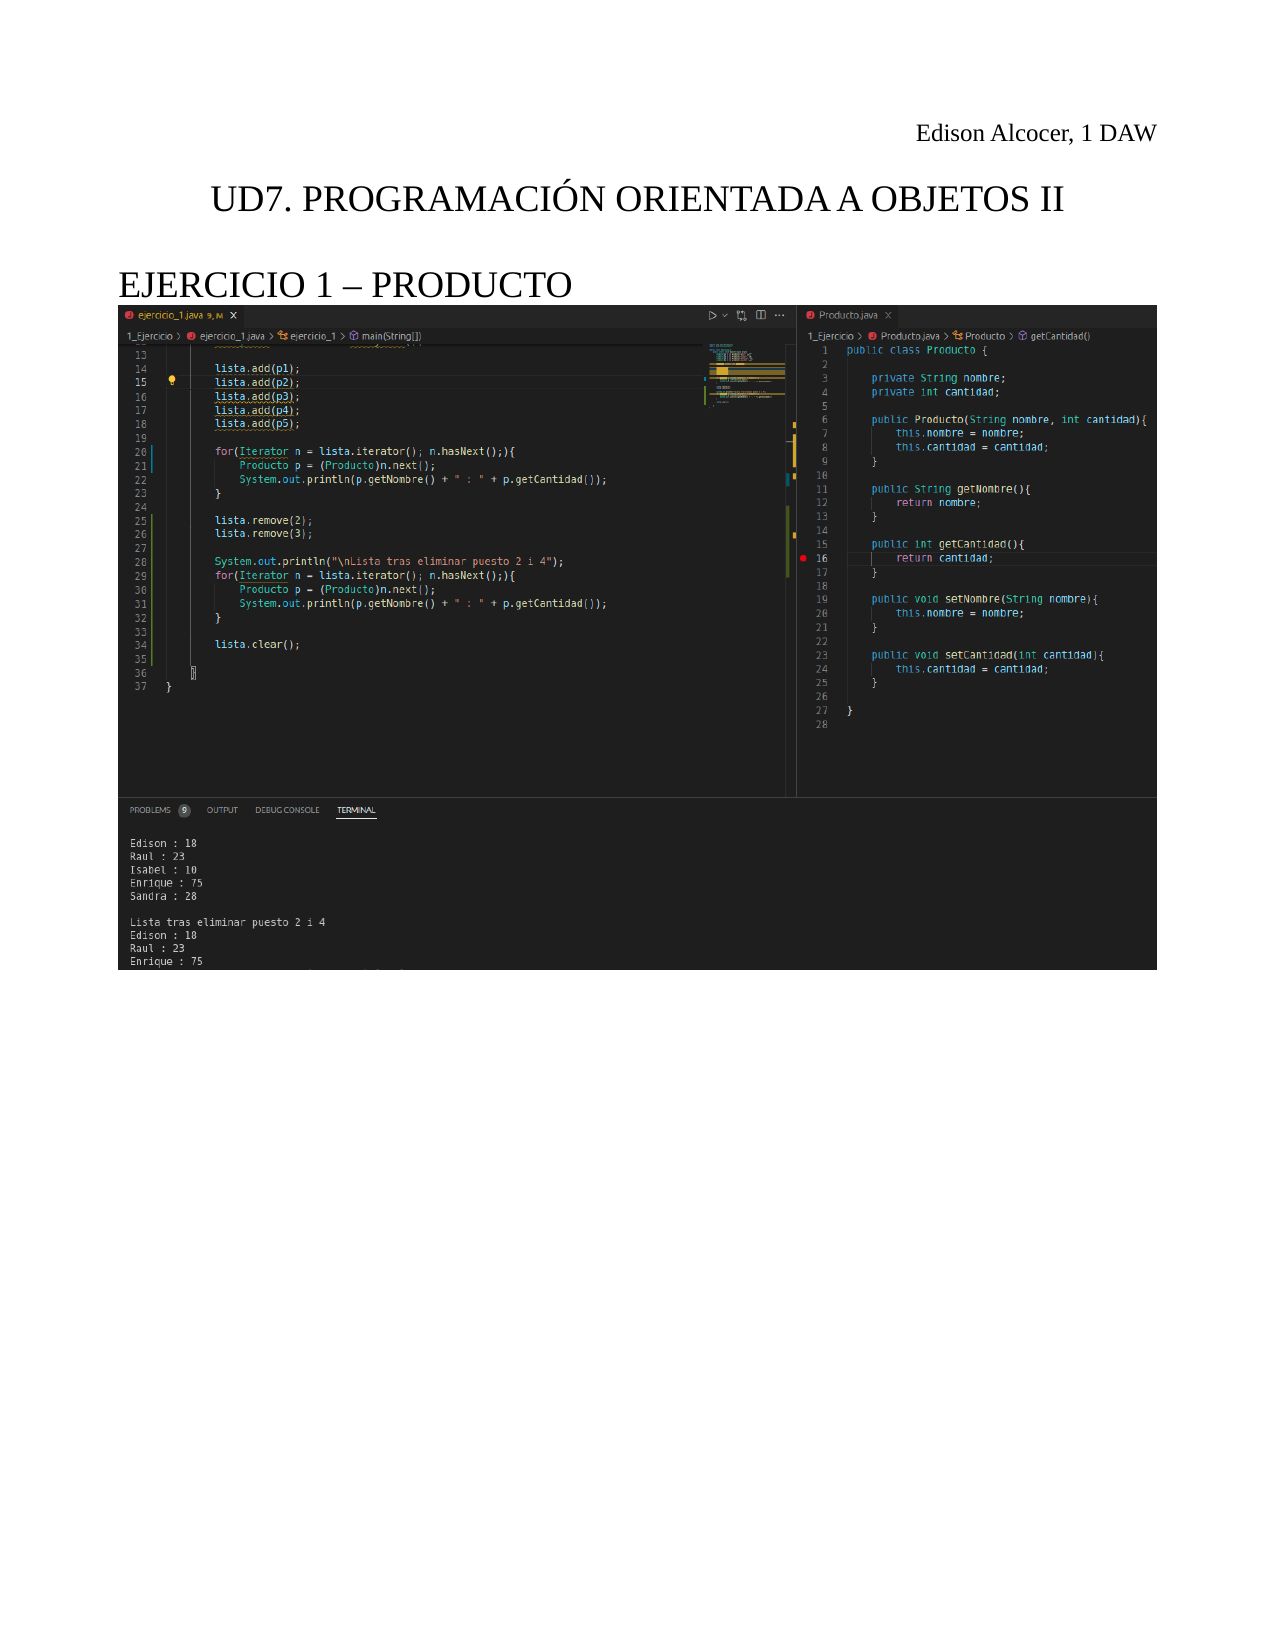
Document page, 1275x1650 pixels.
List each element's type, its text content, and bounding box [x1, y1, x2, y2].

text EJERCICIO 1 – PRODUCTO [118, 263, 1157, 305]
picture [118, 305, 1157, 970]
text UD7. PROGRAMACIÓN ORIENTADA A OBJETOS II [118, 176, 1157, 219]
